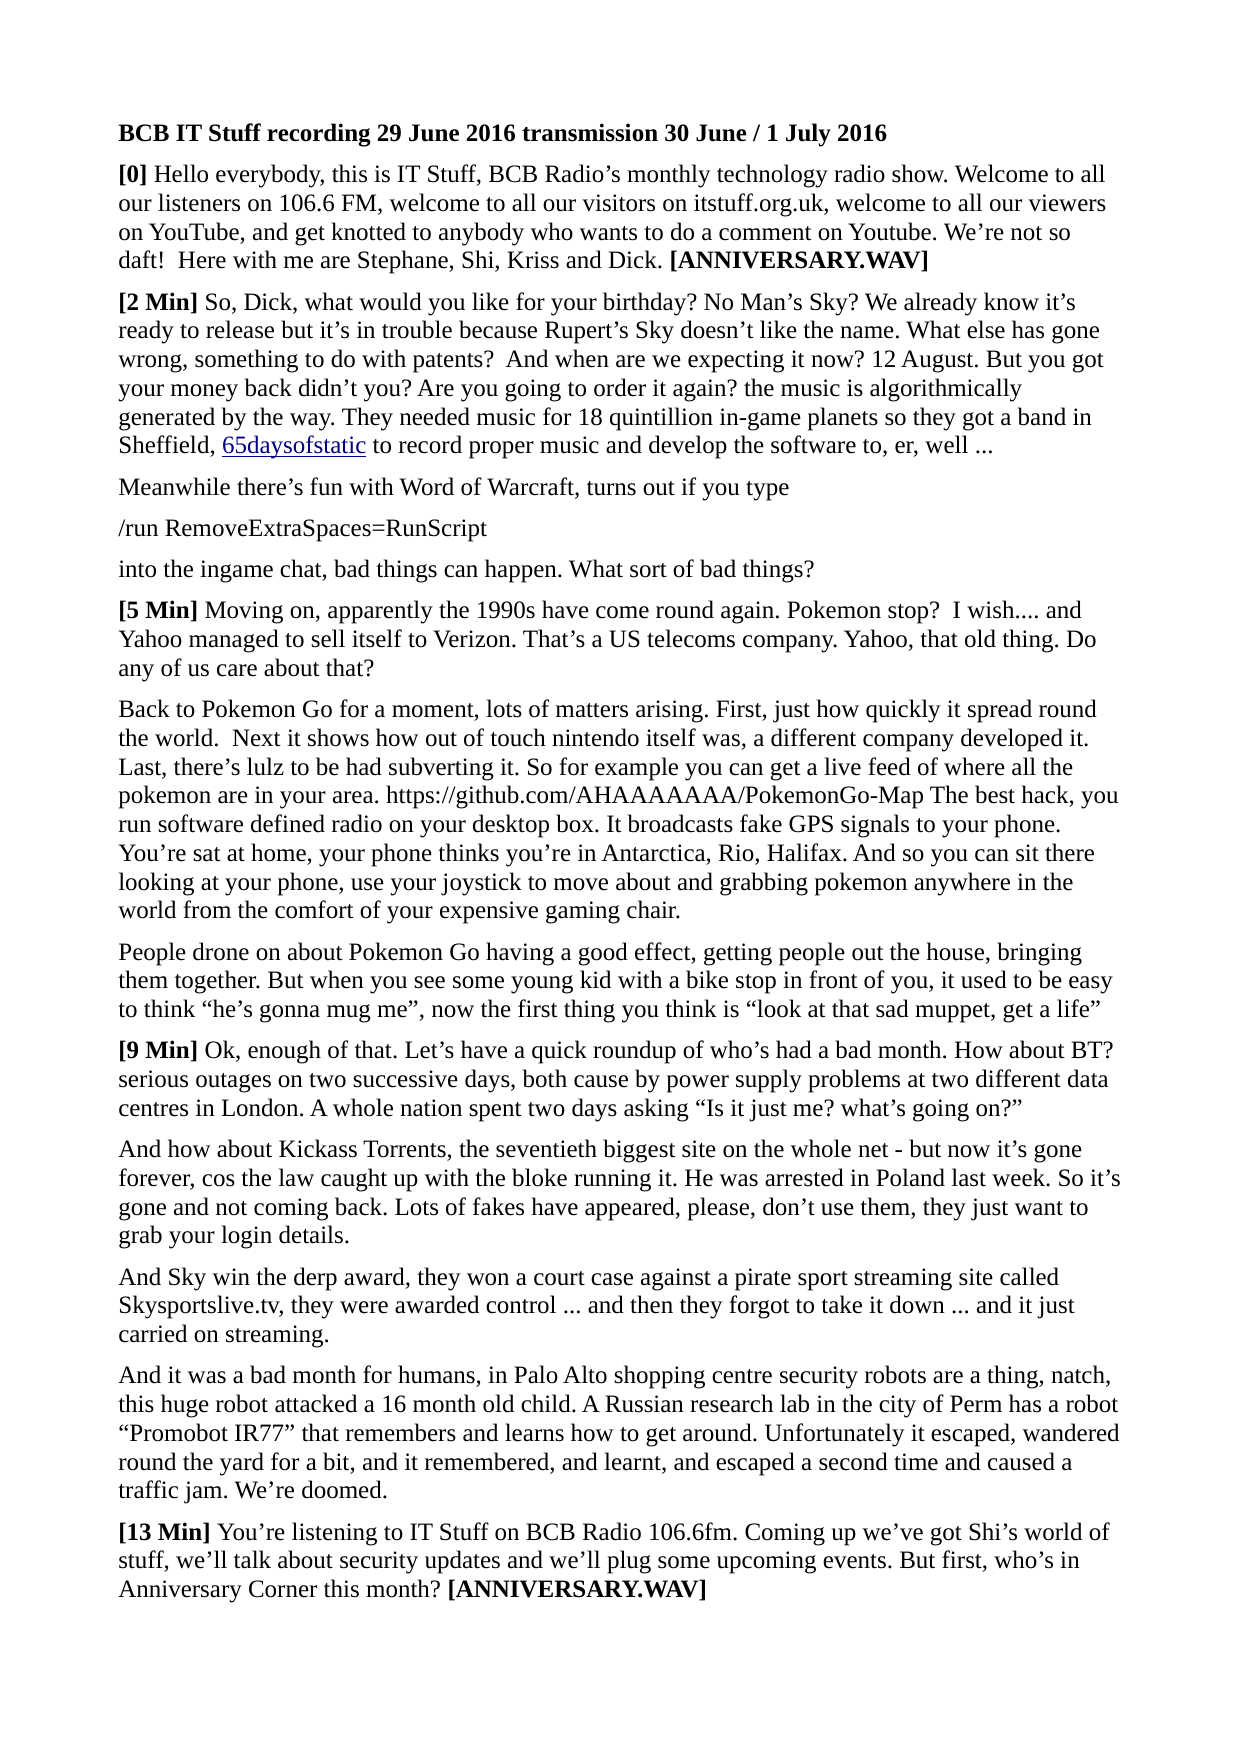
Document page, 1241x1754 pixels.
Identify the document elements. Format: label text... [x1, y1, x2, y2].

text And it was a bad month for humans, in Palo Alto shopping centre security robots are a thing, natch, this huge robot attacked a 16 month old child. A Russian research lab in the city of Perm has a robot “Promobot IR77” that remembers and learns how to get around. Unfortunately it escaped, wandered round the yard for a bit, and it remembered, and learnt, and escaped a second time and caused a traffic jam. We’re doomed. [118, 1361, 1122, 1504]
text [13 Min] You’re listening to IT Stuff on BCB Radio 106.6fm. Coming up we’ve got Shi’s world of stuff, we’ll talk about security updates and we’ll plug some upcoming events. But first, who’s in Anniversary Corner this month? [ANNIVERSARY.WAV] [118, 1517, 1122, 1603]
text BCB IT Stuff recording 29 June 2016 transmission 30 June / 1 July 2016 [118, 118, 1122, 147]
text /run RemoveExtraSpaces=RunScript [118, 513, 1122, 542]
text And Sky win the derp award, they won a court case against a pirate sport streaming site called Skysportslive.tv, they were awarded control ... and then they forgot to take it down ... and it just carried on streaming. [118, 1262, 1122, 1348]
text [0] Hello everybody, this is IT Stuff, BCB Radio’s monthly technology radio show. Welcome to all our listeners on 106.6 FM, welcome to all our visitors on itstuff.org.uk, welcome to all our viewers on YouTube, and get knotted to anybody who wants to do a comment on Youtube. We’re not so daft! Here with me are Stephane, Shi, Kriss and Dick. [ANNIVERSARY.WAV] [118, 159, 1122, 274]
text [9 Min] Ok, enough of that. Let’s have a quick roundup of who’s had a bad month. How about BT? serious outages on two successive days, both cause by power supply problems at two different data centres in London. A whole nation spent two days asking “Is it just me? what’s going on?” [118, 1036, 1122, 1122]
text People drone on about Pokemon Go having a good effect, getting people out the house, bringing them together. But when you see some young kid with a bike stop in front of you, it used to be easy to think “he’s gonna mug me”, now the first thing you think is “look at that sad muppet, get a life” [118, 937, 1122, 1023]
text into the ingame chat, bad things can happen. What sort of bad things? [118, 554, 1122, 583]
text [5 Min] Moving on, apparently the 1990s have come round again. Pokemon stop? I wish.... and Yahoo managed to sell itself to Verizon. That’s a US telecoms company. Yahoo, that old thing. Do any of us care about that? [118, 596, 1122, 682]
text And how about Kickass Torrents, the seventieth biggest site on the whole net - but now it’s gone forever, cos the law caught up with the bloke running it. He was arrested in Poland last week. So it’s gone and not coming back. Lots of fakes have appeared, please, don’t use them, they just want to grab your login details. [118, 1134, 1122, 1249]
text Back to Pokemon Go for a moment, lots of matters arising. First, just how quickly it spread round the world. Next it shows how out of touch nintendo itself was, a different company developed it. Last, there’s lulz to be had subverting it. So for example you can get a live feed of where all the pokemon are in your area. https://github.com/AHAAAAAAA/PokemonGo-Map The best hack, you run software defined radio on your desktop box. It broadcasts fake GPS signals to your phone. You’re sat at home, your phone thinks you’re in Antarctica, Rio, Halifax. And so you can sit there looking at your phone, use your joystick to move about and grabbing pokemon anywhere in the world from the comfort of your expensive gaming chair. [118, 694, 1122, 924]
text [2 Min] So, Dick, what would you like for your birthday? No Man’s Sky? We already know it’s ready to release but it’s in trouble because Rupert’s Sky doesn’t like the name. What else has gone wrong, something to do with patents? And when are we expecting it now? 12 August. But you got your money back didn’t you? Are you going to order it again? the music is algorithmically generated by the way. They needed music for 18 quintillion in-game planets so they got a band in Sheffield, 65daysofstatic to record proper music and develop the software to, er, well ... [118, 287, 1122, 459]
text Meanwhile there’s fun with Word of Warcraft, turns out if you type [118, 472, 1122, 501]
